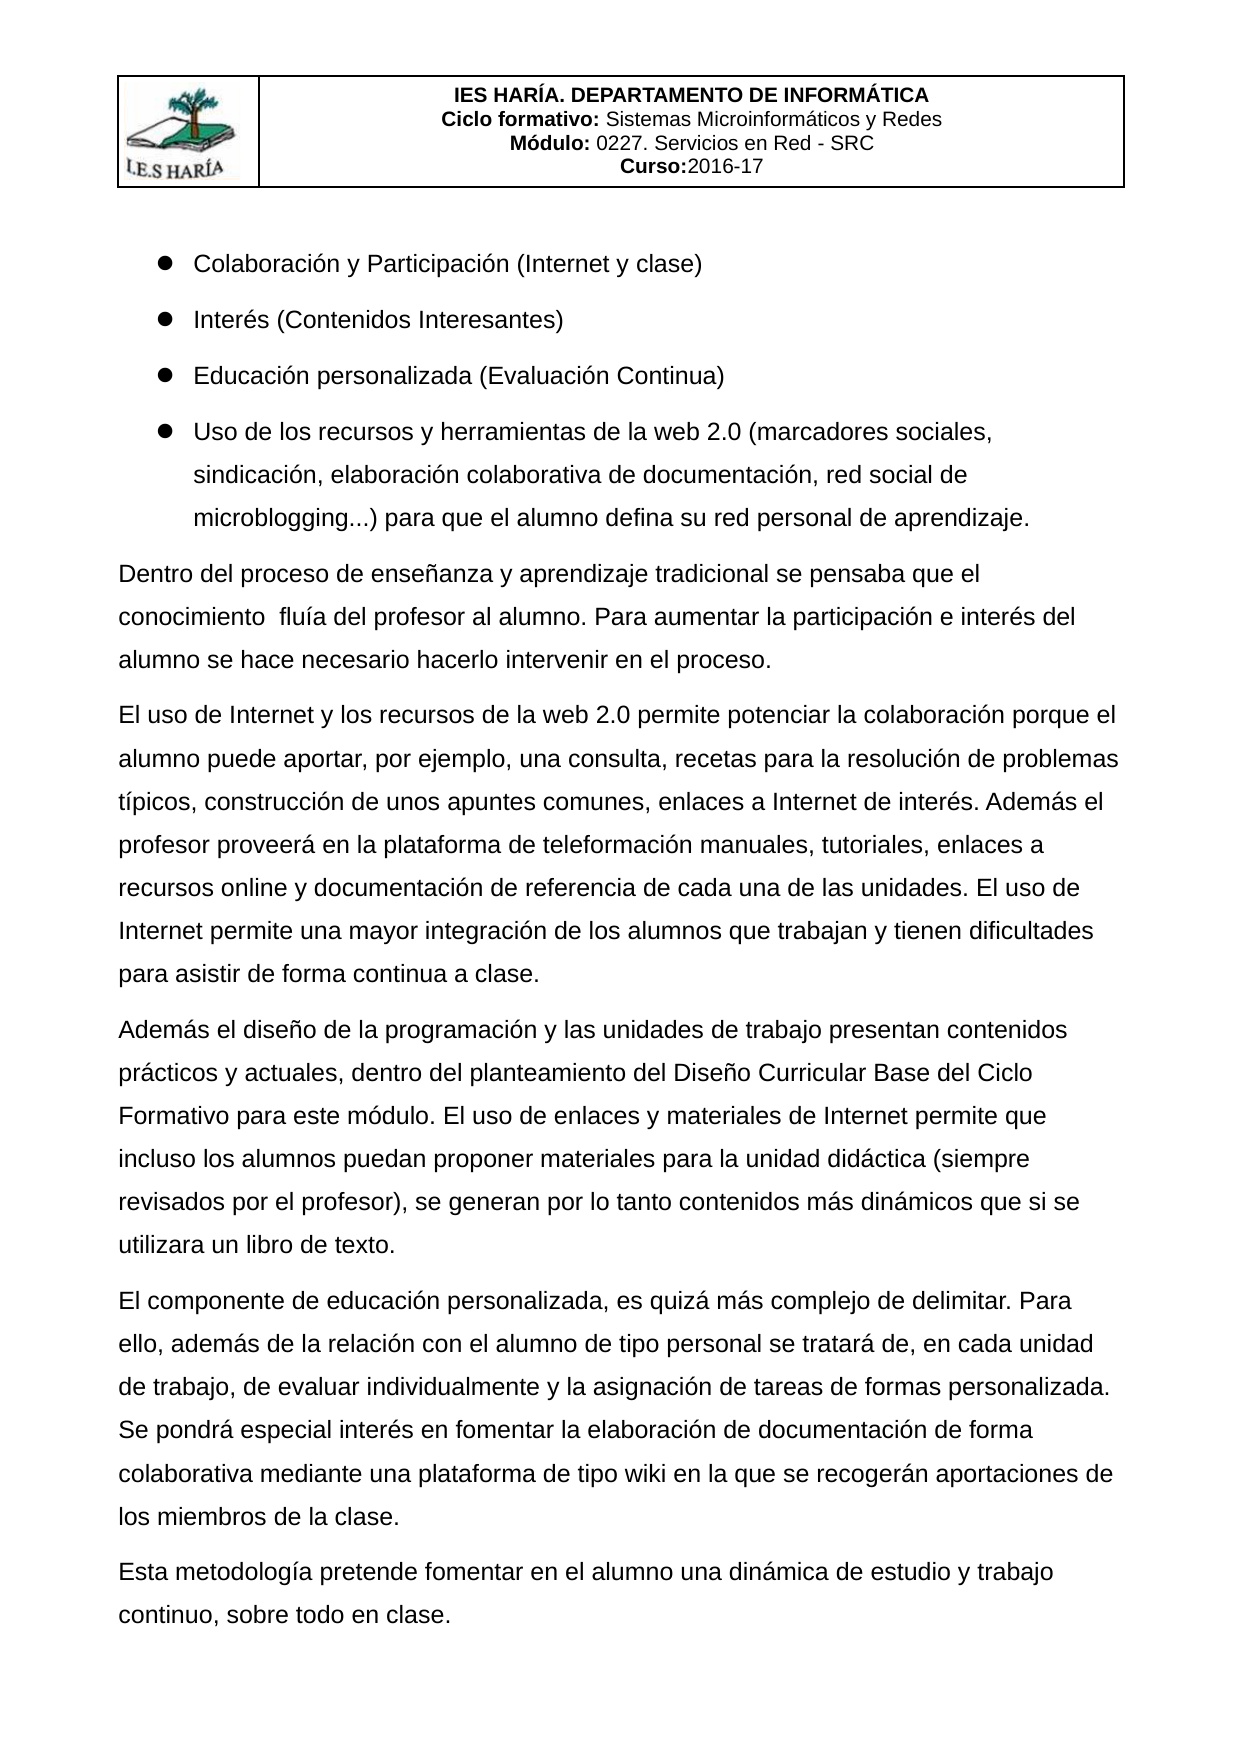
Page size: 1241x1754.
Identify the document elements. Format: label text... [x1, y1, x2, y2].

text El uso de Internet y los recursos de la web 2.0 permite potenciar la colaboración porque el alumno puede aportar, por ejemplo, una consulta, recetas para la resolución de problemas típicos, construcción de unos apuntes comunes, enlaces a Internet de interés. Además el profesor proveerá en la plataforma de teleformación manuales, tutoriales, enlaces a recursos online y documentación de referencia de cada una de las unidades. El uso de Internet permite una mayor integración de los alumnos que trabajan y tienen dificultades para asistir de forma continua a clase. [118, 701, 1122, 988]
text Además el diseño de la programación y las unidades de trabajo presentan contenidos prácticos y actuales, dentro del planteamiento del Diseño Curricular Base del Ciclo Formativo para este módulo. El uso de enlaces y materiales de Internet permite que incluso los alumnos puedan proponer materiales para la unidad didáctica (siempre revisados por el profesor), se generan por lo tanto contenidos más dinámicos que si se utilizara un libro de texto. [118, 1015, 1122, 1259]
text Dentro del proceso de enseñanza y aprendizaje tradicional se pensaba que el conocimiento fluía del profesor al alumno. Para aumentar la participación e interés del alumno se hace necesario hacerlo intervenir en el proceso. [118, 559, 1122, 674]
text El componente de educación personalizada, es quizá más complejo de delimitar. Para ello, además de la relación con el alumno de tipo personal se tratará de, en cada unidad de trabajo, de evaluar individualmente y la asignación de tareas de formas personalizada. Se pondrá especial interés en fomentar la elaboración de documentación de forma colaborativa mediante una plataforma de tipo wiki en la que se recogerán aportaciones de los miembros de la clase. [118, 1286, 1122, 1531]
list Educación personalizada (Evaluación Continua) [156, 361, 1122, 390]
picture [123, 82, 241, 180]
text Esta metodología pretende fomentar en el alumno una dinámica de estudio y trabajo continuo, sobre todo en clase. [118, 1557, 1122, 1629]
list Colaboración y Participación (Internet y clase) [156, 249, 1122, 278]
list Uso de los recursos y herramientas de la web 2.0 (marcadores sociales, sindicación, elaboración colaborativa de documentación, red social de microblogging...) para que el alumno defina su red personal de aprendizaje. [156, 417, 1122, 532]
list Interés (Contenidos Interesantes) [156, 305, 1122, 334]
